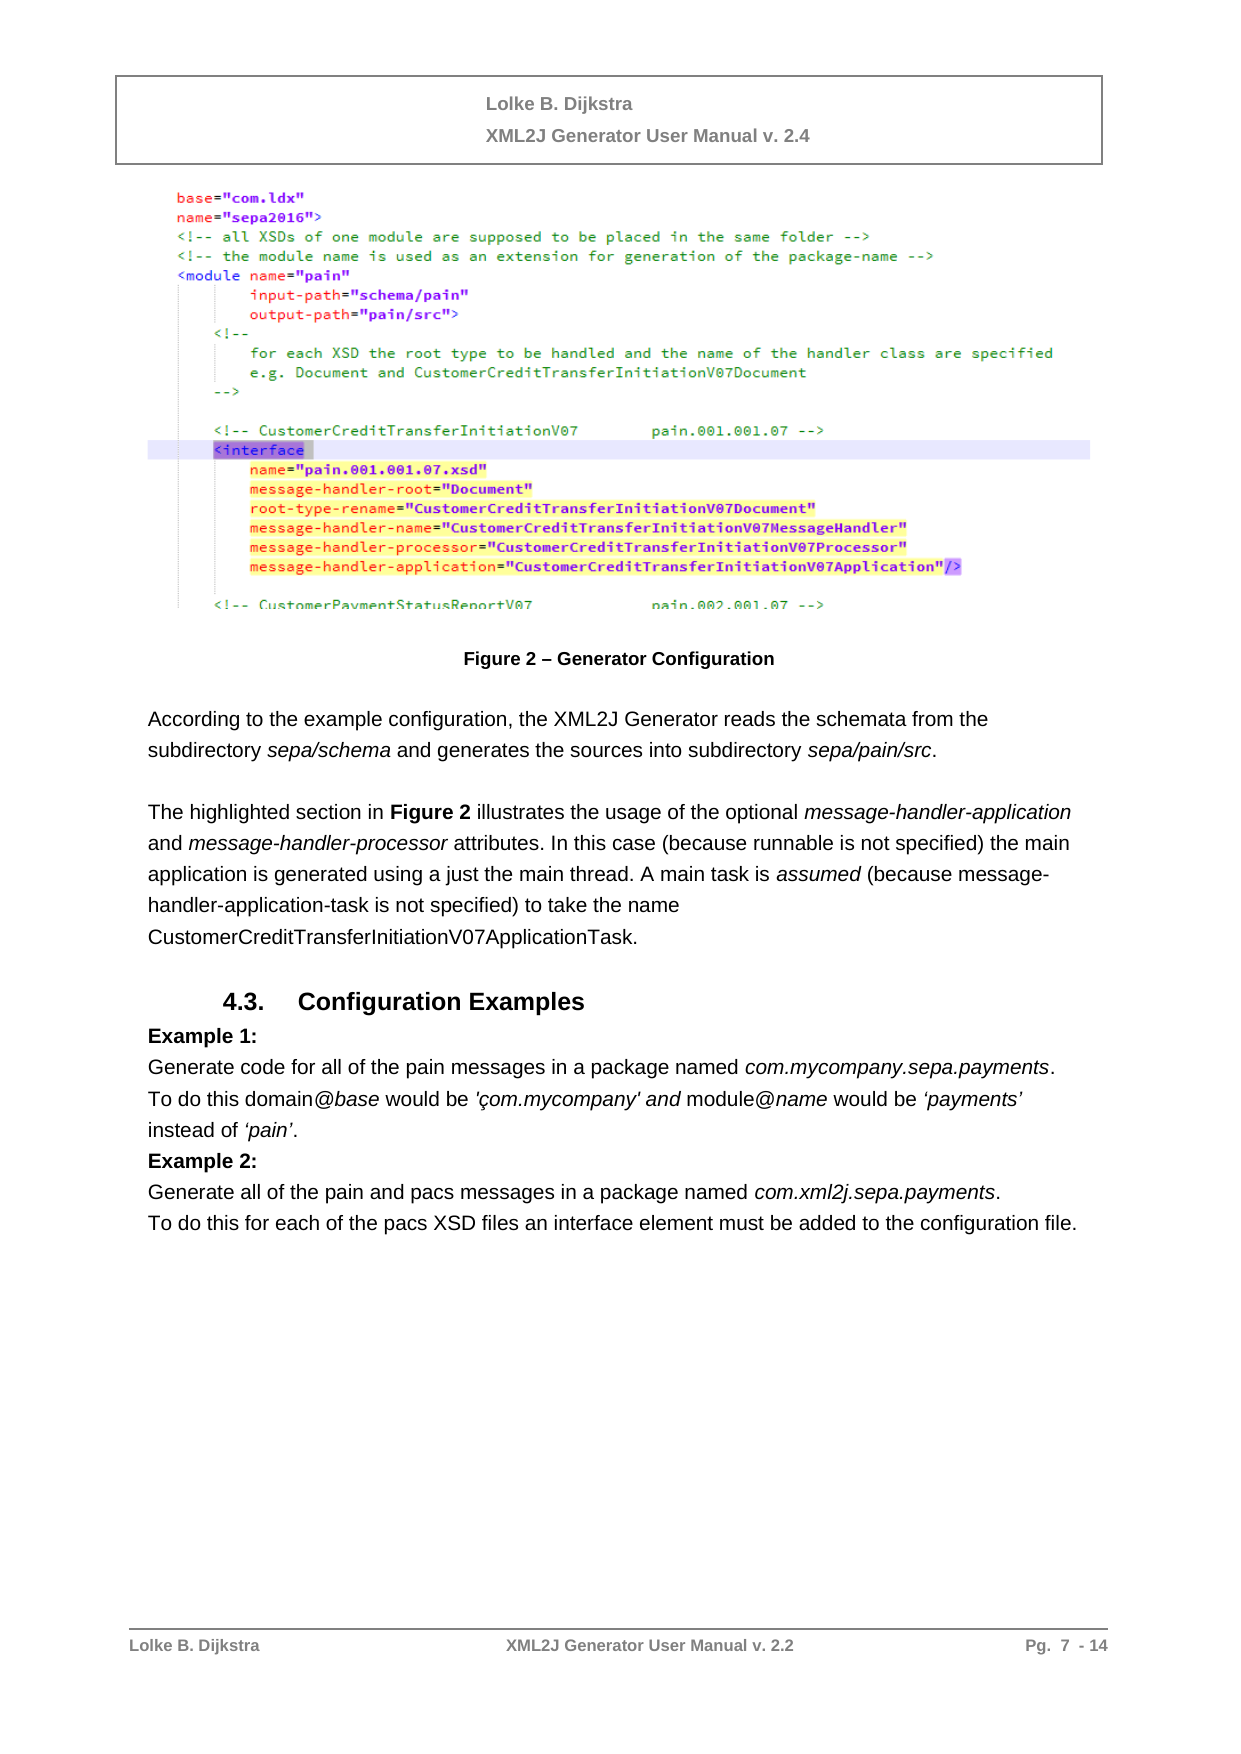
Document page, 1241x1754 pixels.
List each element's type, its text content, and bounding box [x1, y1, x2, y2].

text To do this for each of the pacs XSD files an interface element must be added to the configuration file. [148, 1211, 1090, 1235]
text Example 2: [148, 1149, 1090, 1173]
text Figure 2 – Generator Configuration [148, 647, 1090, 669]
text Generate code for all of the pain messages in a package named com.mycompany.sepa.payments. [148, 1055, 1090, 1079]
text Generate all of the pain and pacs messages in a package named com.xml2j.sepa.payments. [148, 1180, 1090, 1204]
subtitle Configuration Examples [218, 987, 1090, 1016]
picture [147, 188, 1091, 609]
text The highlighted section in Figure 2 illustrates the usage of the optional message-handler-application and message-handler-processor attributes. In this case (because runnable is not specified) the main application is generated using a just the main thread. A main task is assumed (because message-handler-application-task is not specified) to take the name CustomerCreditTransferInitiationV07ApplicationTask. [148, 800, 1090, 948]
text Example 1: [148, 1024, 1090, 1048]
text To do this domain@base would be 'çom.mycompany' and module@name would be ‘payments’ instead of ‘pain’. [148, 1086, 1090, 1141]
text According to the example configuration, the XML2J Generator reads the schemata from the subdirectory sepa/schema and generates the sources into subdirectory sepa/pain/src. [148, 706, 1090, 762]
